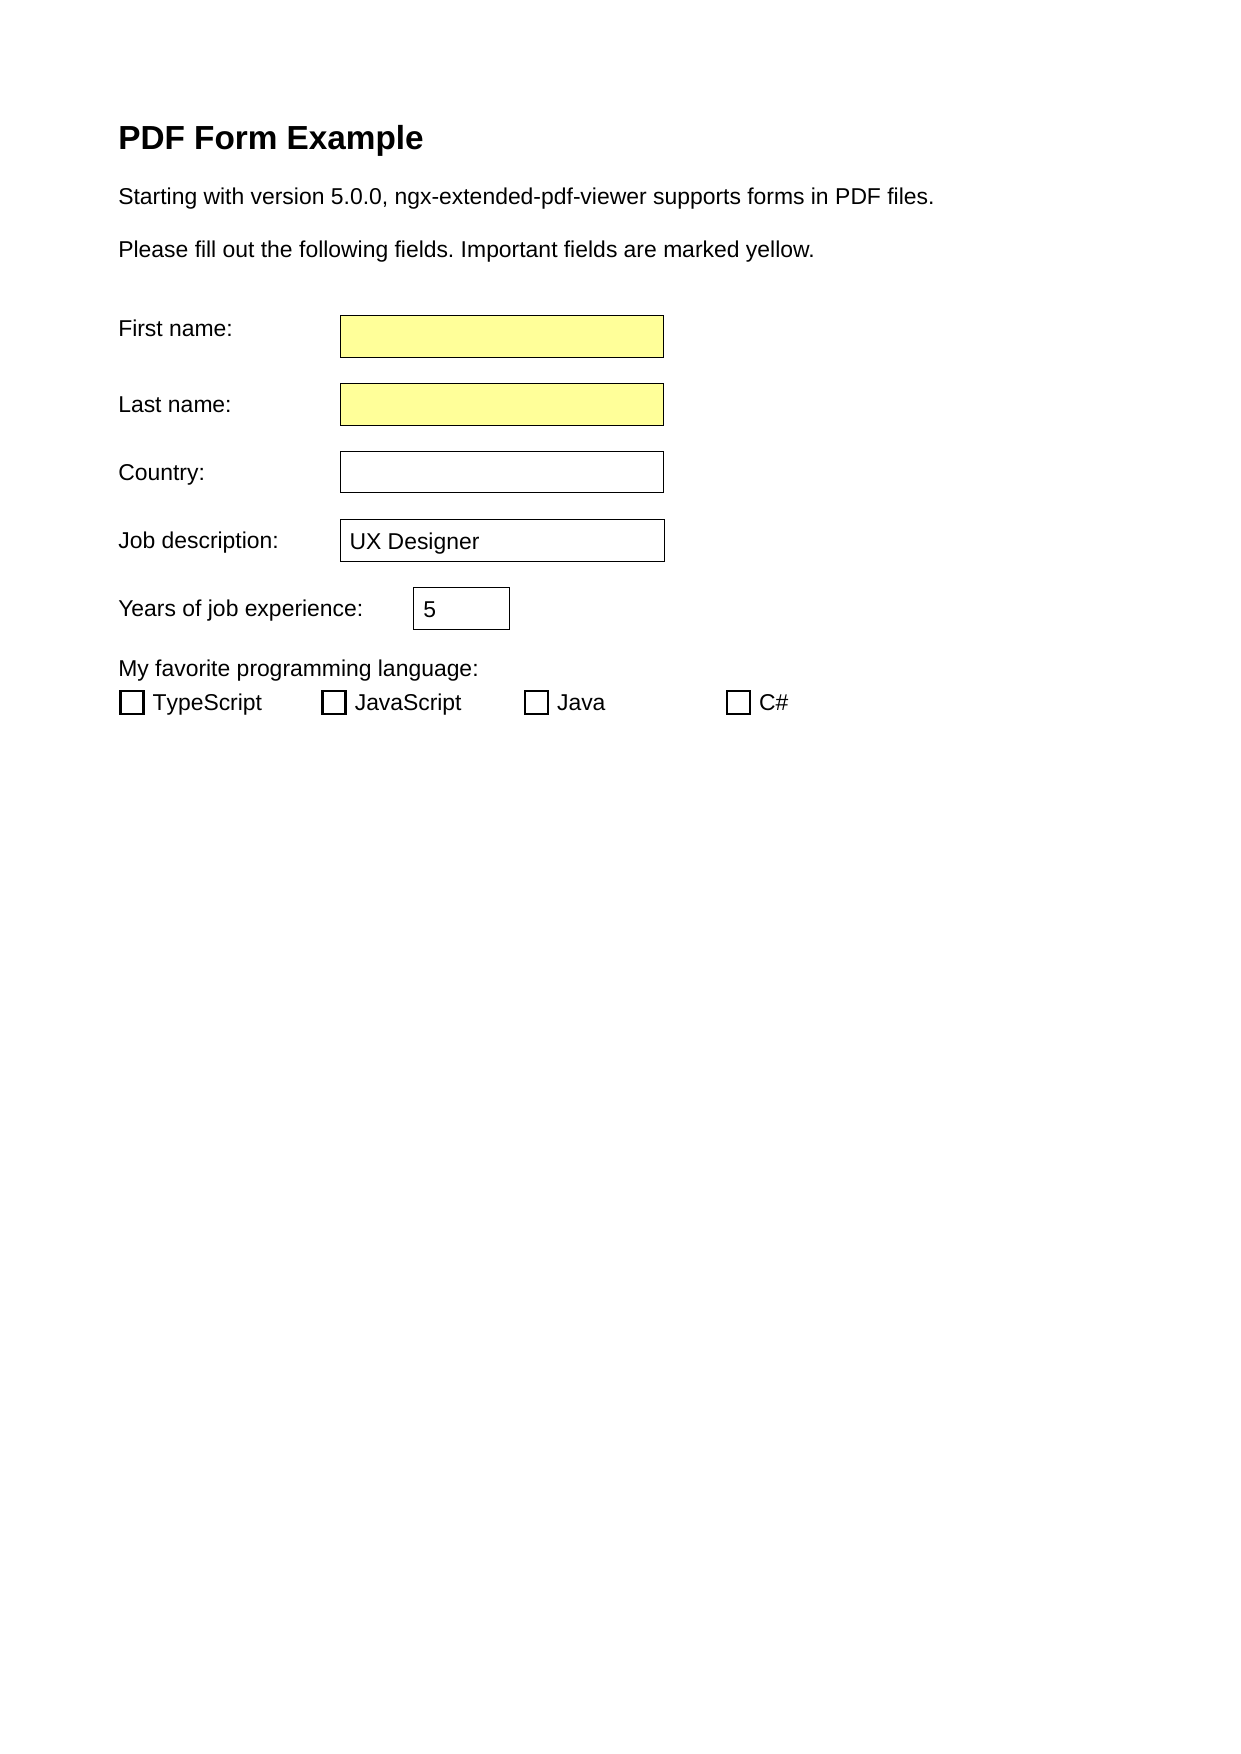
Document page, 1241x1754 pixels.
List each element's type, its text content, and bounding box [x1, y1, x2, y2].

text [665, 519, 1122, 561]
text [510, 587, 1122, 629]
text [664, 315, 1122, 357]
text [664, 451, 1122, 492]
text My favorite programming language: [118, 655, 1122, 681]
text Starting with version 5.0.0, ngx-extended-pdf-viewer supports forms in PDF files. [118, 183, 1122, 209]
text Job description: [118, 519, 340, 561]
text Please fill out the following fields. Important fields are marked yellow. [118, 236, 1122, 262]
text Last name: [118, 383, 340, 425]
text Years of job experience: [118, 587, 413, 629]
text [664, 383, 1122, 425]
text First name: [118, 315, 340, 357]
text Country: [118, 451, 340, 492]
text PDF Form Example [118, 118, 1122, 157]
